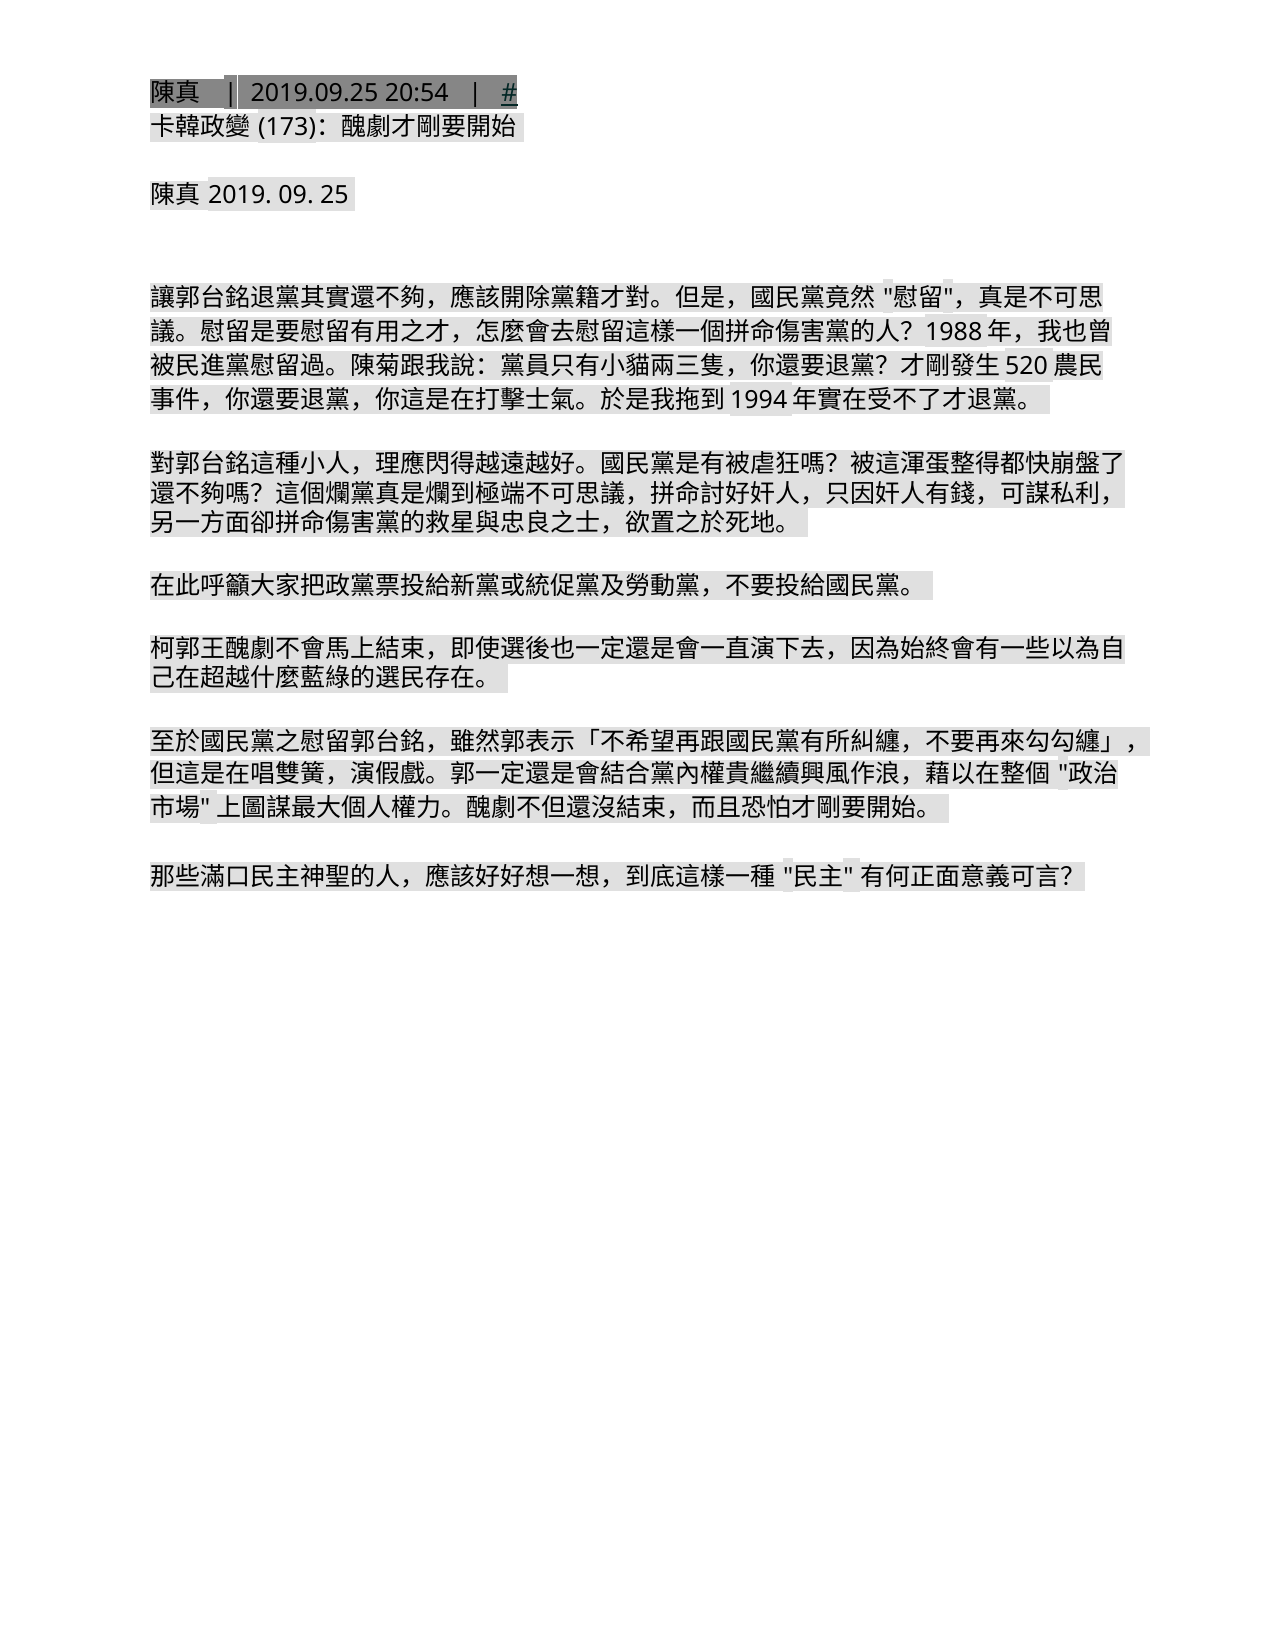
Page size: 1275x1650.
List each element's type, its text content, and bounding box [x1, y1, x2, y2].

text 卡韓政變 (173)：醜劇才剛要開始 陳真 2019. 09. 25 讓郭台銘退黨其實還不夠，應該開除黨籍才對。但是，國民黨竟然 "慰留"，真是不可思議。慰留是要慰留有用之才，怎麼會去慰留這樣一個拼命傷害黨的人？1988年，我也曾被民進黨慰留過。陳菊跟我說：黨員只有小貓兩三隻，你還要退黨？才剛發生520農民事件，你還要退黨，你這是在打擊士氣。於是我拖到1994年實在受不了才退黨。 對郭台銘這種小人，理應閃得越遠越好。國民黨是有被虐狂嗎？被這渾蛋整得都快崩盤了還不夠嗎？這個爛黨真是爛到極端不可思議，拼命討好奸人，只因奸人有錢，可謀私利，另一方面卻拼命傷害黨的救星與忠良之士，欲置之於死地。 在此呼籲大家把政黨票投給新黨或統促黨及勞動黨，不要投給國民黨。 柯郭王醜劇不會馬上結束，即使選後也一定還是會一直演下去，因為始終會有一些以為自己在超越什麼藍綠的選民存在。 至於國民黨之慰留郭台銘，雖然郭表示「不希望再跟國民黨有所糾纏，不要再來勾勾纏」，但這是在唱雙簧，演假戲。郭一定還是會結合黨內權貴繼續興風作浪，藉以在整個 "政治市場" 上圖謀最大個人權力。醜劇不但還沒結束，而且恐怕才剛要開始。 那些滿口民主神聖的人，應該好好想一想，到底這樣一種 "民主" 有何正面意義可言？ [150, 109, 1125, 892]
text 陳真 | 2019.09.25 20:54 | # [150, 75, 1125, 109]
